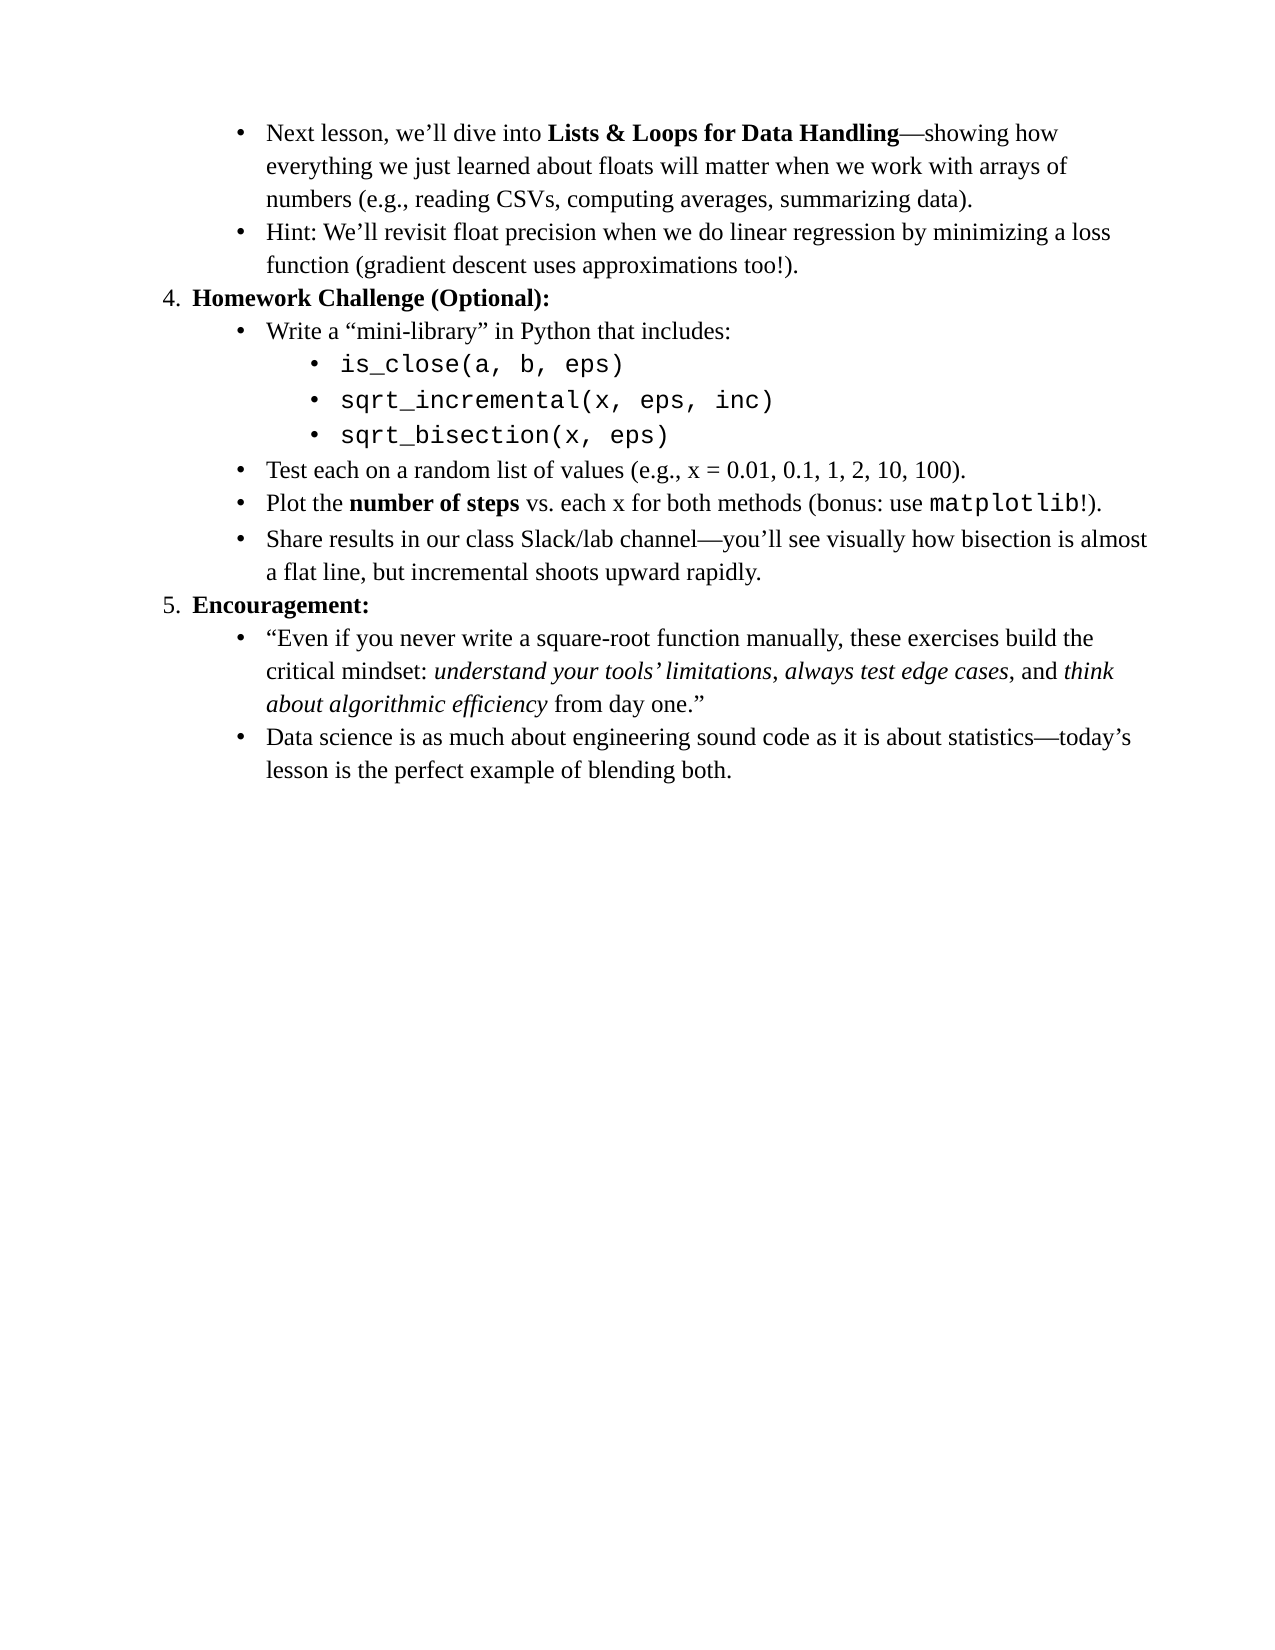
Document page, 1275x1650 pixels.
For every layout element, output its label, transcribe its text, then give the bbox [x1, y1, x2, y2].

list Test each on a random list of values (e.g., x = 0.01, 0.1, 1, 2, 10, 100). [236, 456, 1157, 484]
list Data science is as much about engineering sound code as it is about statistics—today’s lesson is the perfect example of blending both. [236, 722, 1157, 784]
list Hint: We’ll revisit float precision when we do linear regression by minimizing a loss function (gradient descent uses approximations too!). [236, 217, 1157, 279]
list Plot the number of steps vs. each x for both methods (bonus: use matplotlib!). [236, 488, 1157, 519]
list Write a “mini-library” in Python that includes: [236, 316, 1157, 345]
list sqrt_incremental(x, eps, inc) [310, 385, 1157, 416]
list Encouragement: [162, 590, 1157, 619]
list sqrt_bisection(x, eps) [310, 420, 1157, 451]
list Next lesson, we’ll dive into Lists & Loops for Data Handling—showing how everything we just learned about floats will matter when we work with arrays of numbers (e.g., reading CSVs, computing averages, summarizing data). [236, 118, 1157, 213]
list Share results in our class Slack/lab channel—you’ll see visually how bisection is almost a flat line, but incremental shoots upward rapidly. [236, 524, 1157, 586]
list “Even if you never write a square-root function manually, these exercises build the critical mindset: understand your tools’ limitations, always test edge cases, and think about algorithmic efficiency from day one.” [236, 623, 1157, 718]
list is_close(a, b, eps) [310, 349, 1157, 380]
list Homework Challenge (Optional): [162, 283, 1157, 312]
